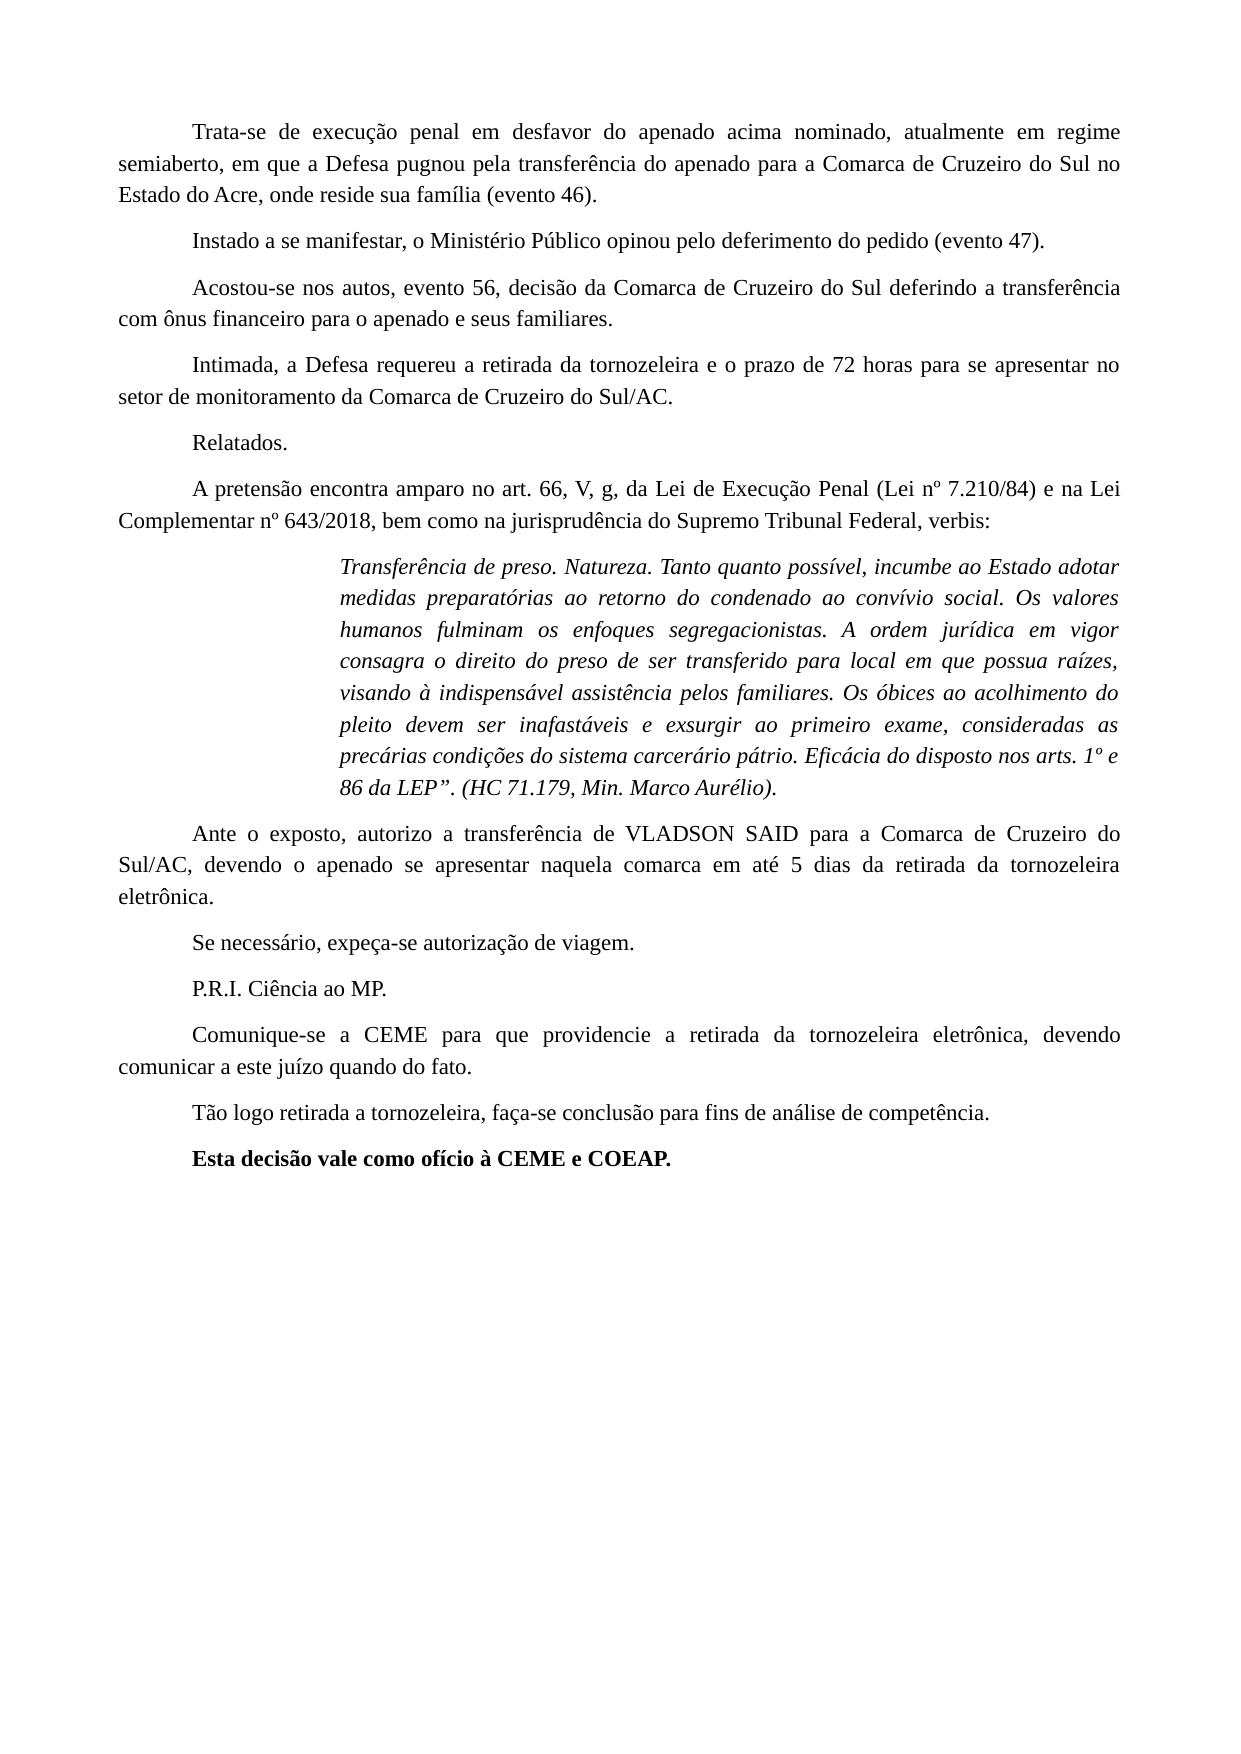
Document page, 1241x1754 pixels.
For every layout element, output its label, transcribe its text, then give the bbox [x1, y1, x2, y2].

text Esta decisão vale como ofício à CEME e COEAP. [118, 1145, 1122, 1172]
text Ante o exposto, autorizo a transferência de VLADSON SAID para a Comarca de Cruzeiro do Sul/AC, devendo o apenado se apresentar naquela comarca em até 5 dias da retirada da tornozeleira eletrônica. [118, 820, 1122, 909]
text Intimada, a Defesa requereu a retirada da tornozeleira e o prazo de 72 horas para se apresentar no setor de monitoramento da Comarca de Cruzeiro do Sul/AC. [118, 351, 1122, 409]
text Relatados. [118, 429, 1122, 455]
text Tão logo retirada a tornozeleira, faça-se conclusão para fins de análise de competência. [118, 1099, 1122, 1126]
text Se necessário, expeça-se autorização de viagem. [118, 929, 1122, 956]
text Trata-se de execução penal em desfavor do apenado acima nominado, atualmente em regime semiaberto, em que a Defesa pugnou pela transferência do apenado para a Comarca de Cruzeiro do Sul no Estado do Acre, onde reside sua família (evento 46). [118, 118, 1122, 208]
text Comunique-se a CEME para que providencie a retirada da tornozeleira eletrônica, devendo comunicar a este juízo quando do fato. [118, 1021, 1122, 1079]
text P.R.I. Ciência ao MP. [118, 975, 1122, 1002]
text Acostou-se nos autos, evento 56, decisão da Comarca de Cruzeiro do Sul deferindo a transferência com ônus financeiro para o apenado e seus familiares. [118, 273, 1122, 331]
text Instado a se manifestar, o Ministério Público opinou pelo deferimento do pedido (evento 47). [118, 227, 1122, 254]
text A pretensão encontra amparo no art. 66, V, g, da Lei de Execução Penal (Lei nº 7.210/84) e na Lei Complementar nº 643/2018, bem como na jurisprudência do Supremo Tribunal Federal, verbis: [118, 475, 1122, 533]
text Transferência de preso. Natureza. Tanto quanto possível, incumbe ao Estado adotar medidas preparatórias ao retorno do condenado ao convívio social. Os valores humanos fulminam os enfoques segregacionistas. A ordem jurídica em vigor consagra o direito do preso de ser transferido para local em que possua raízes, visando à indispensável assistência pelos familiares. Os óbices ao acolhimento do pleito devem ser inafastáveis e exsurgir ao primeiro exame, consideradas as precárias condições do sistema carcerário pátrio. Eficácia do disposto nos arts. 1º e 86 da LEP”. (HC 71.179, Min. Marco Aurélio). [339, 553, 1122, 800]
